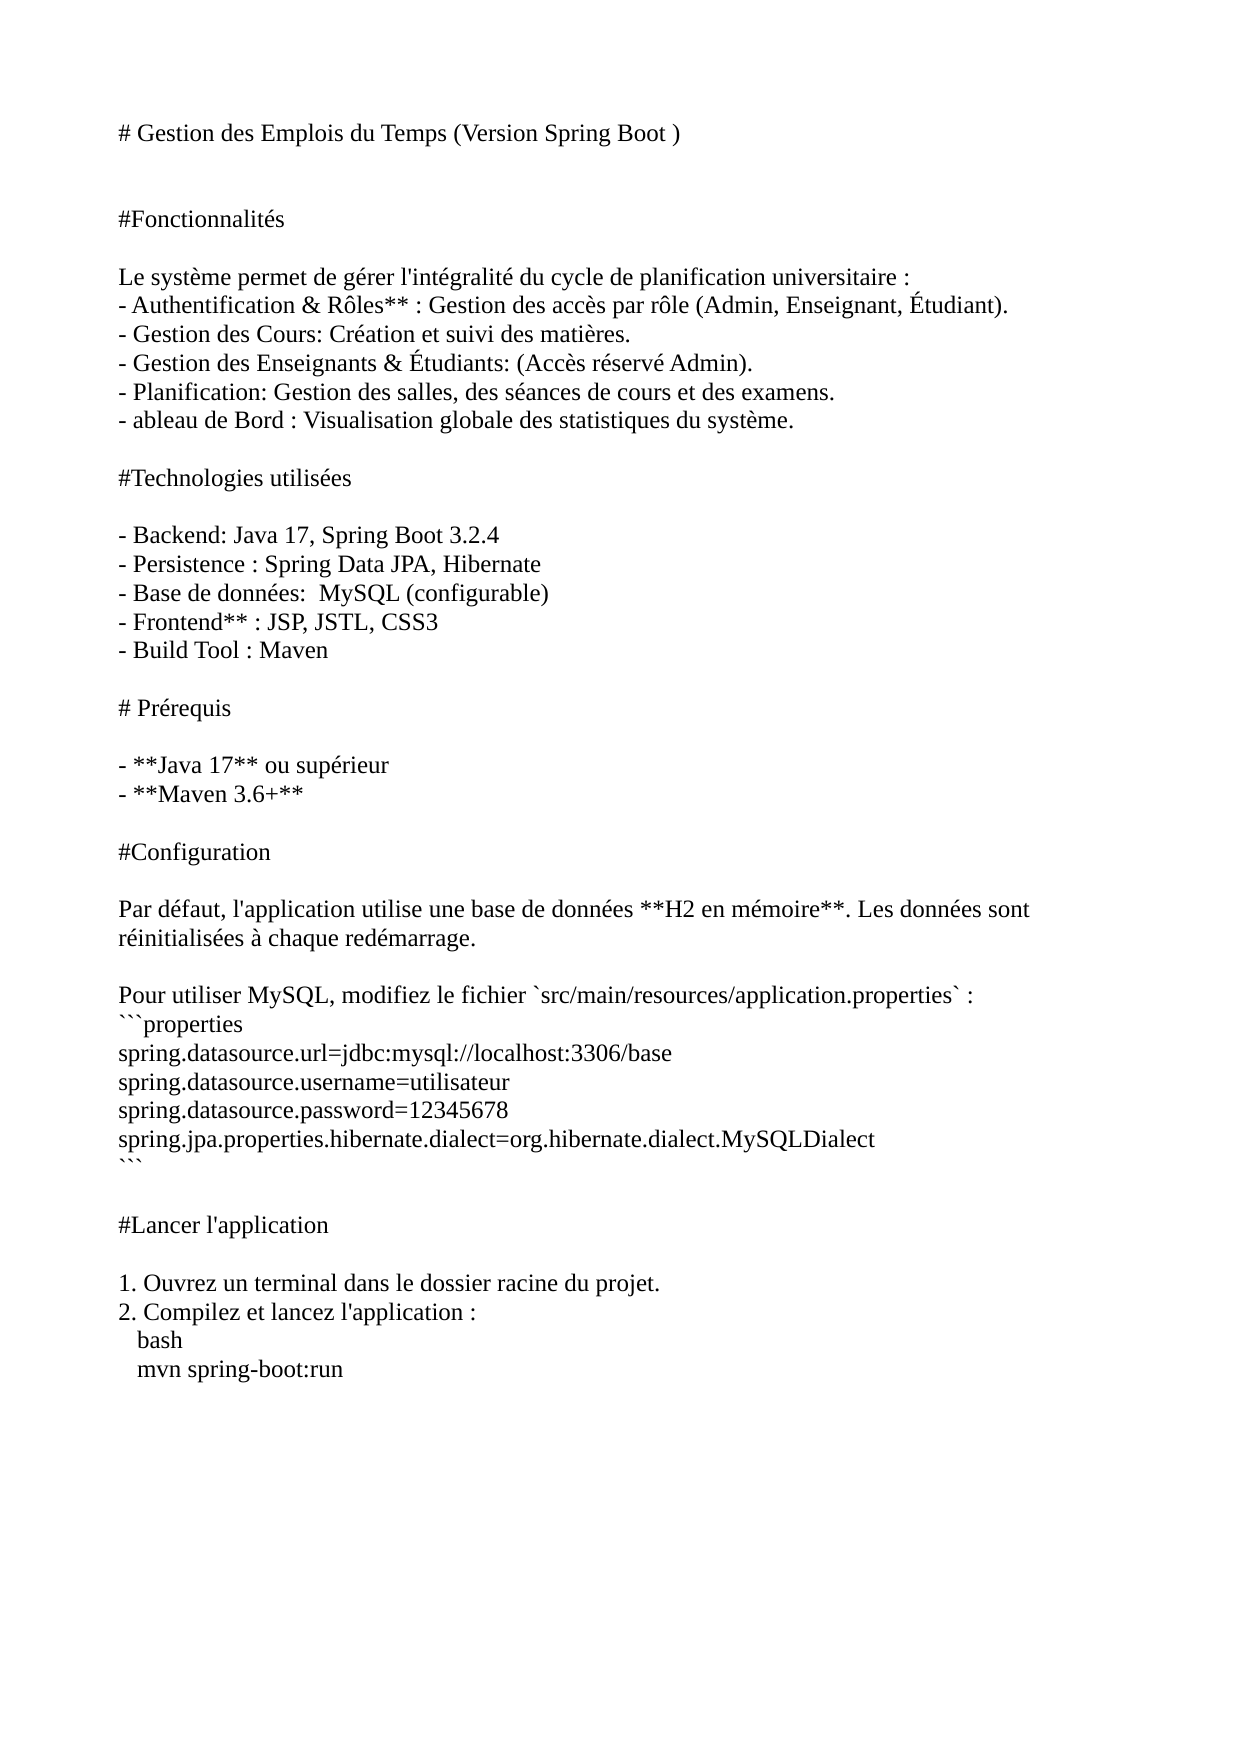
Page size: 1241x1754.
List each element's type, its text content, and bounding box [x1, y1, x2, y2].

text spring.datasource.username=utilisateur [118, 1067, 1122, 1096]
text Par défaut, l'application utilise une base de données **H2 en mémoire**. Les données sont réinitialisées à chaque redémarrage. [118, 894, 1122, 952]
text ``` [118, 1153, 1122, 1182]
text - Frontend** : JSP, JSTL, CSS3 [118, 607, 1122, 636]
text - Backend: Java 17, Spring Boot 3.2.4 [118, 521, 1122, 549]
text - **Java 17** ou supérieur [118, 751, 1122, 779]
text spring.datasource.url=jdbc:mysql://localhost:3306/base [118, 1038, 1122, 1067]
text spring.datasource.password=12345678 [118, 1096, 1122, 1124]
text - Planification: Gestion des salles, des séances de cours et des examens. [118, 377, 1122, 406]
text ```properties [118, 1009, 1122, 1038]
text - Build Tool : Maven [118, 636, 1122, 664]
text - ableau de Bord : Visualisation globale des statistiques du système. [118, 406, 1122, 434]
text - Authentification & Rôles** : Gestion des accès par rôle (Admin, Enseignant, Étudiant). [118, 291, 1122, 319]
text mvn spring-boot:run [118, 1354, 1122, 1383]
text - Gestion des Enseignants & Étudiants: (Accès réservé Admin). [118, 348, 1122, 377]
text - Gestion des Cours: Création et suivi des matières. [118, 319, 1122, 348]
text #Lancer l'application [118, 1211, 1122, 1239]
text # Gestion des Emplois du Temps (Version Spring Boot ) [118, 118, 1122, 147]
text bash [118, 1326, 1122, 1354]
text #Configuration [118, 837, 1122, 866]
text #Fonctionnalités [118, 204, 1122, 233]
text - Persistence : Spring Data JPA, Hibernate [118, 549, 1122, 578]
text 2. Compilez et lancez l'application : [118, 1297, 1122, 1326]
text - Base de données: MySQL (configurable) [118, 578, 1122, 607]
text 1. Ouvrez un terminal dans le dossier racine du projet. [118, 1268, 1122, 1297]
text Le système permet de gérer l'intégralité du cycle de planification universitaire : [118, 262, 1122, 291]
text - **Maven 3.6+** [118, 779, 1122, 808]
text spring.jpa.properties.hibernate.dialect=org.hibernate.dialect.MySQLDialect [118, 1124, 1122, 1153]
text Pour utiliser MySQL, modifiez le fichier `src/main/resources/application.properties` : [118, 981, 1122, 1009]
text # Prérequis [118, 693, 1122, 722]
text #Technologies utilisées [118, 463, 1122, 492]
